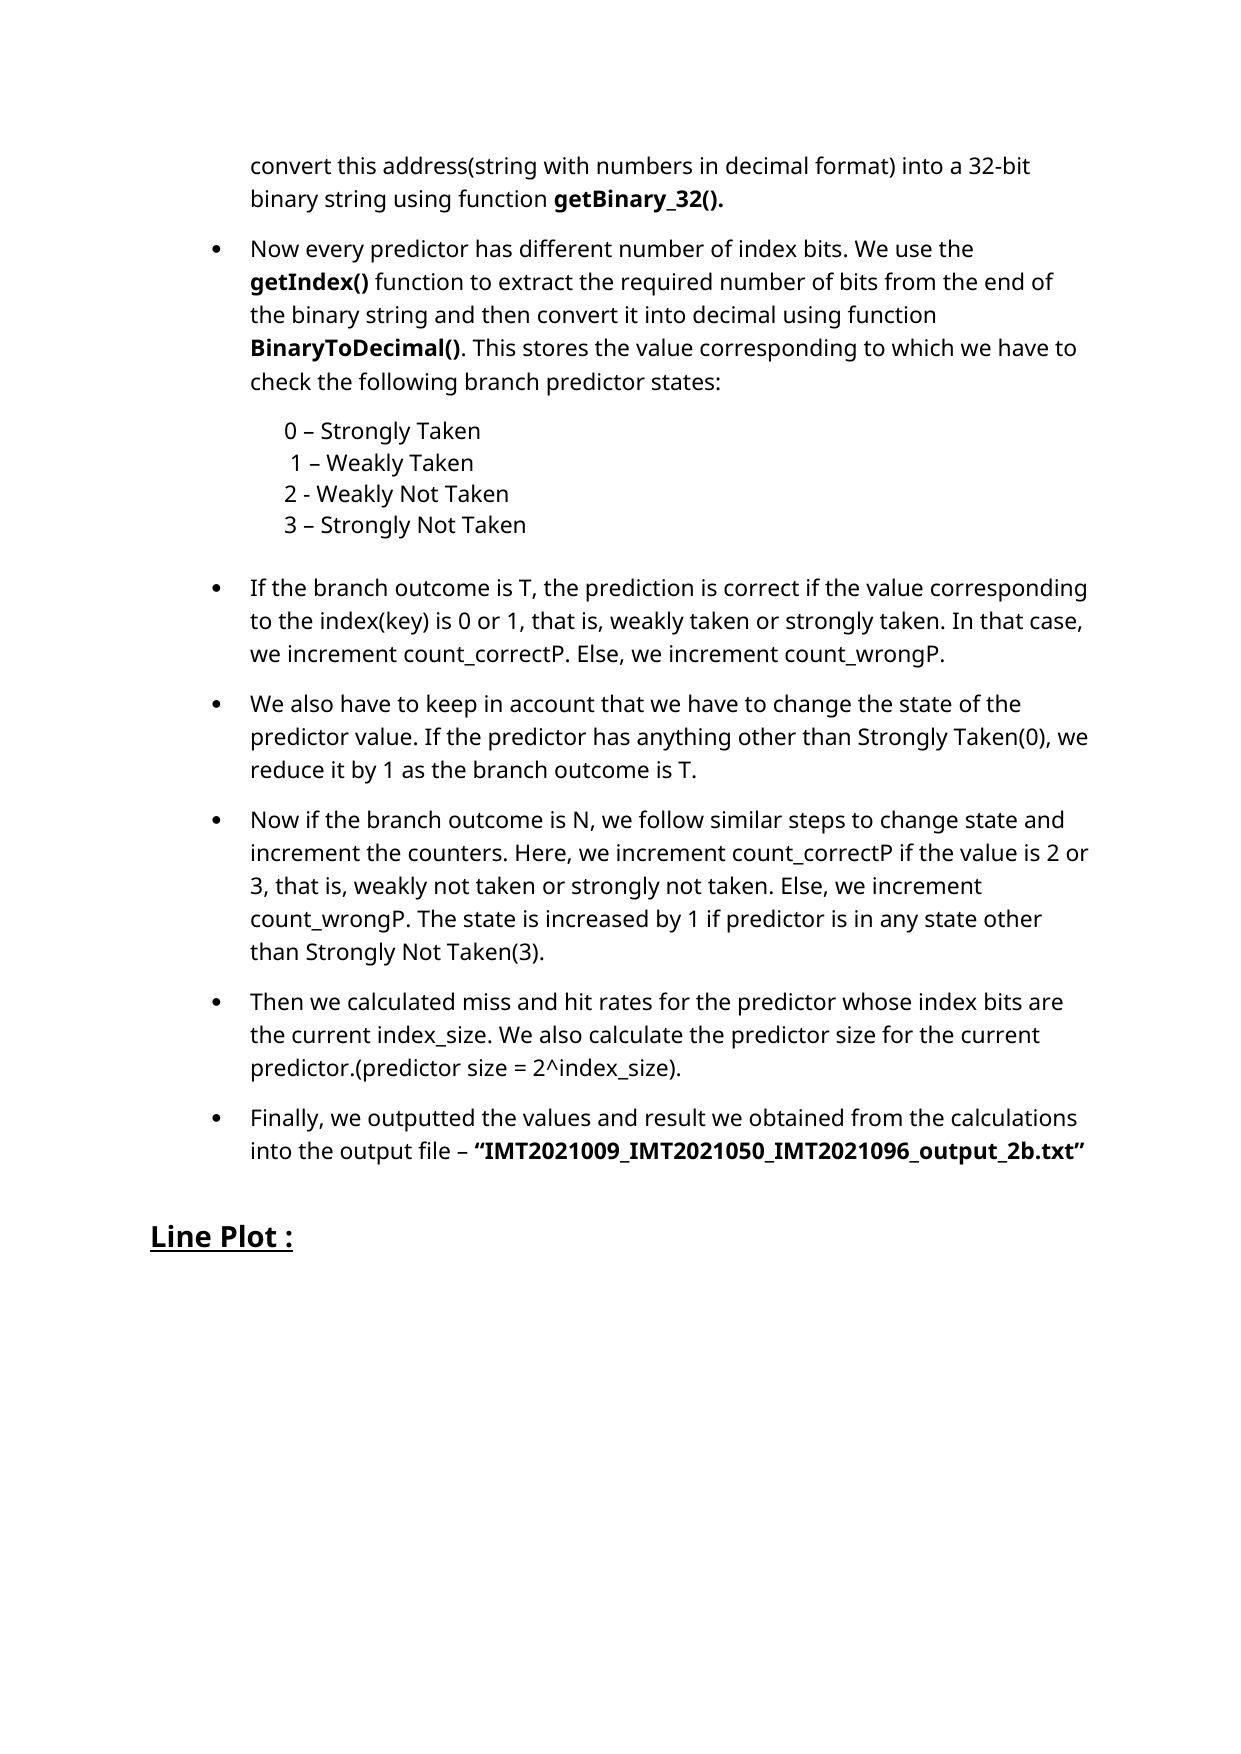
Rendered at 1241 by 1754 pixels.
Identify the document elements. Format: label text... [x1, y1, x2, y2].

text Line Plot : [150, 1216, 1090, 1256]
list Now every predictor has different number of index bits. We use the getIndex() function to extract the required number of bits from the end of the binary string and then convert it into decimal using function BinaryToDecimal(). This stores the value corresponding to which we have to check the following branch predictor states: [212, 233, 1090, 397]
list Now if the branch outcome is N, we follow similar steps to change state and increment the counters. Here, we increment count_correctP if the value is 2 or 3, that is, weakly not taken or strongly not taken. Else, we increment count_wrongP. The state is increased by 1 if predictor is in any state other than Strongly Not Taken(3). [212, 803, 1090, 967]
list Then we calculated miss and hit rates for the predictor whose index bits are the current index_size. We also calculate the predictor size for the current predictor.(predictor size = 2^index_size). [212, 986, 1090, 1083]
text 3 – Strongly Not Taken [212, 509, 1090, 571]
text 2 - Weakly Not Taken [212, 478, 1090, 509]
list We also have to keep in account that we have to change the state of the predictor value. If the predictor has anything other than Strongly Taken(0), we reduce it by 1 as the branch outcome is T. [212, 687, 1090, 785]
list convert this address(string with numbers in decimal format) into a 32-bit binary string using function getBinary_32(). [212, 150, 1090, 214]
text 0 – Strongly Taken [212, 415, 1090, 446]
text 1 – Weakly Taken [212, 446, 1090, 478]
list Finally, we outputted the values and result we obtained from the calculations into the output file – “IMT2021009_IMT2021050_IMT2021096_output_2b.txt” [212, 1102, 1090, 1166]
list If the branch outcome is T, the prediction is correct if the value corresponding to the index(key) is 0 or 1, that is, weakly taken or strongly taken. In that case, we increment count_correctP. Else, we increment count_wrongP. [212, 571, 1090, 669]
